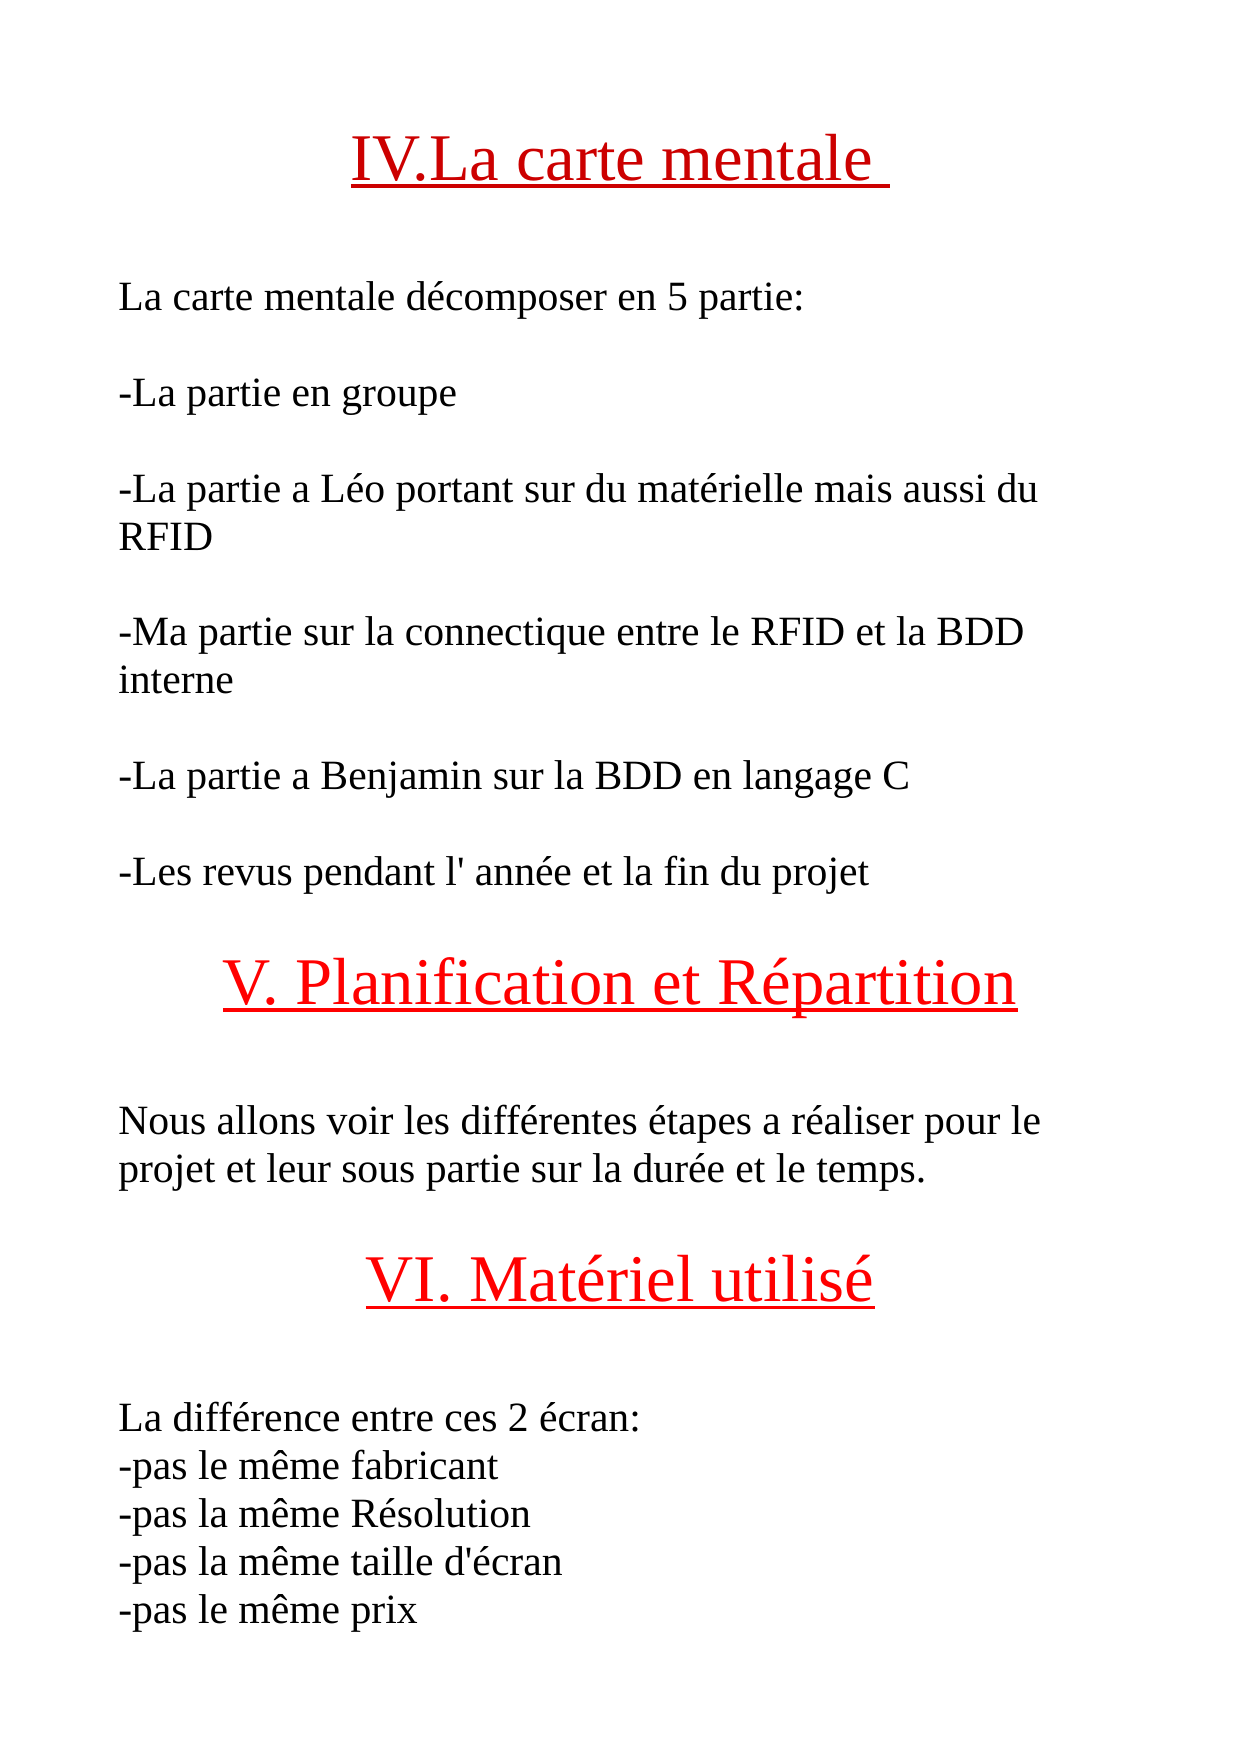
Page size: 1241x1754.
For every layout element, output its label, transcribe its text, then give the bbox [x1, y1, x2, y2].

text -La partie a Léo portant sur du matérielle mais aussi du RFID [118, 463, 1122, 559]
text -pas le même fabricant [118, 1441, 1122, 1488]
text V. Planification et Répartition [118, 942, 1122, 1019]
text Nous allons voir les différentes étapes a réaliser pour le projet et leur sous partie sur la durée et le temps. [118, 1096, 1122, 1191]
text -Les revus pendant l' année et la fin du projet [118, 846, 1122, 894]
text La différence entre ces 2 écran: [118, 1393, 1122, 1441]
text -pas la même taille d'écran [118, 1536, 1122, 1584]
text -pas la même Résolution [118, 1488, 1122, 1536]
text -La partie a Benjamin sur la BDD en langage C [118, 751, 1122, 798]
text -La partie en groupe [118, 367, 1122, 415]
text -Ma partie sur la connectique entre le RFID et la BDD interne [118, 607, 1122, 703]
text IV.La carte mentale [118, 118, 1122, 195]
text -pas le même prix [118, 1584, 1122, 1632]
text La carte mentale décomposer en 5 partie: [118, 271, 1122, 319]
text VI. Matériel utilisé [118, 1239, 1122, 1316]
